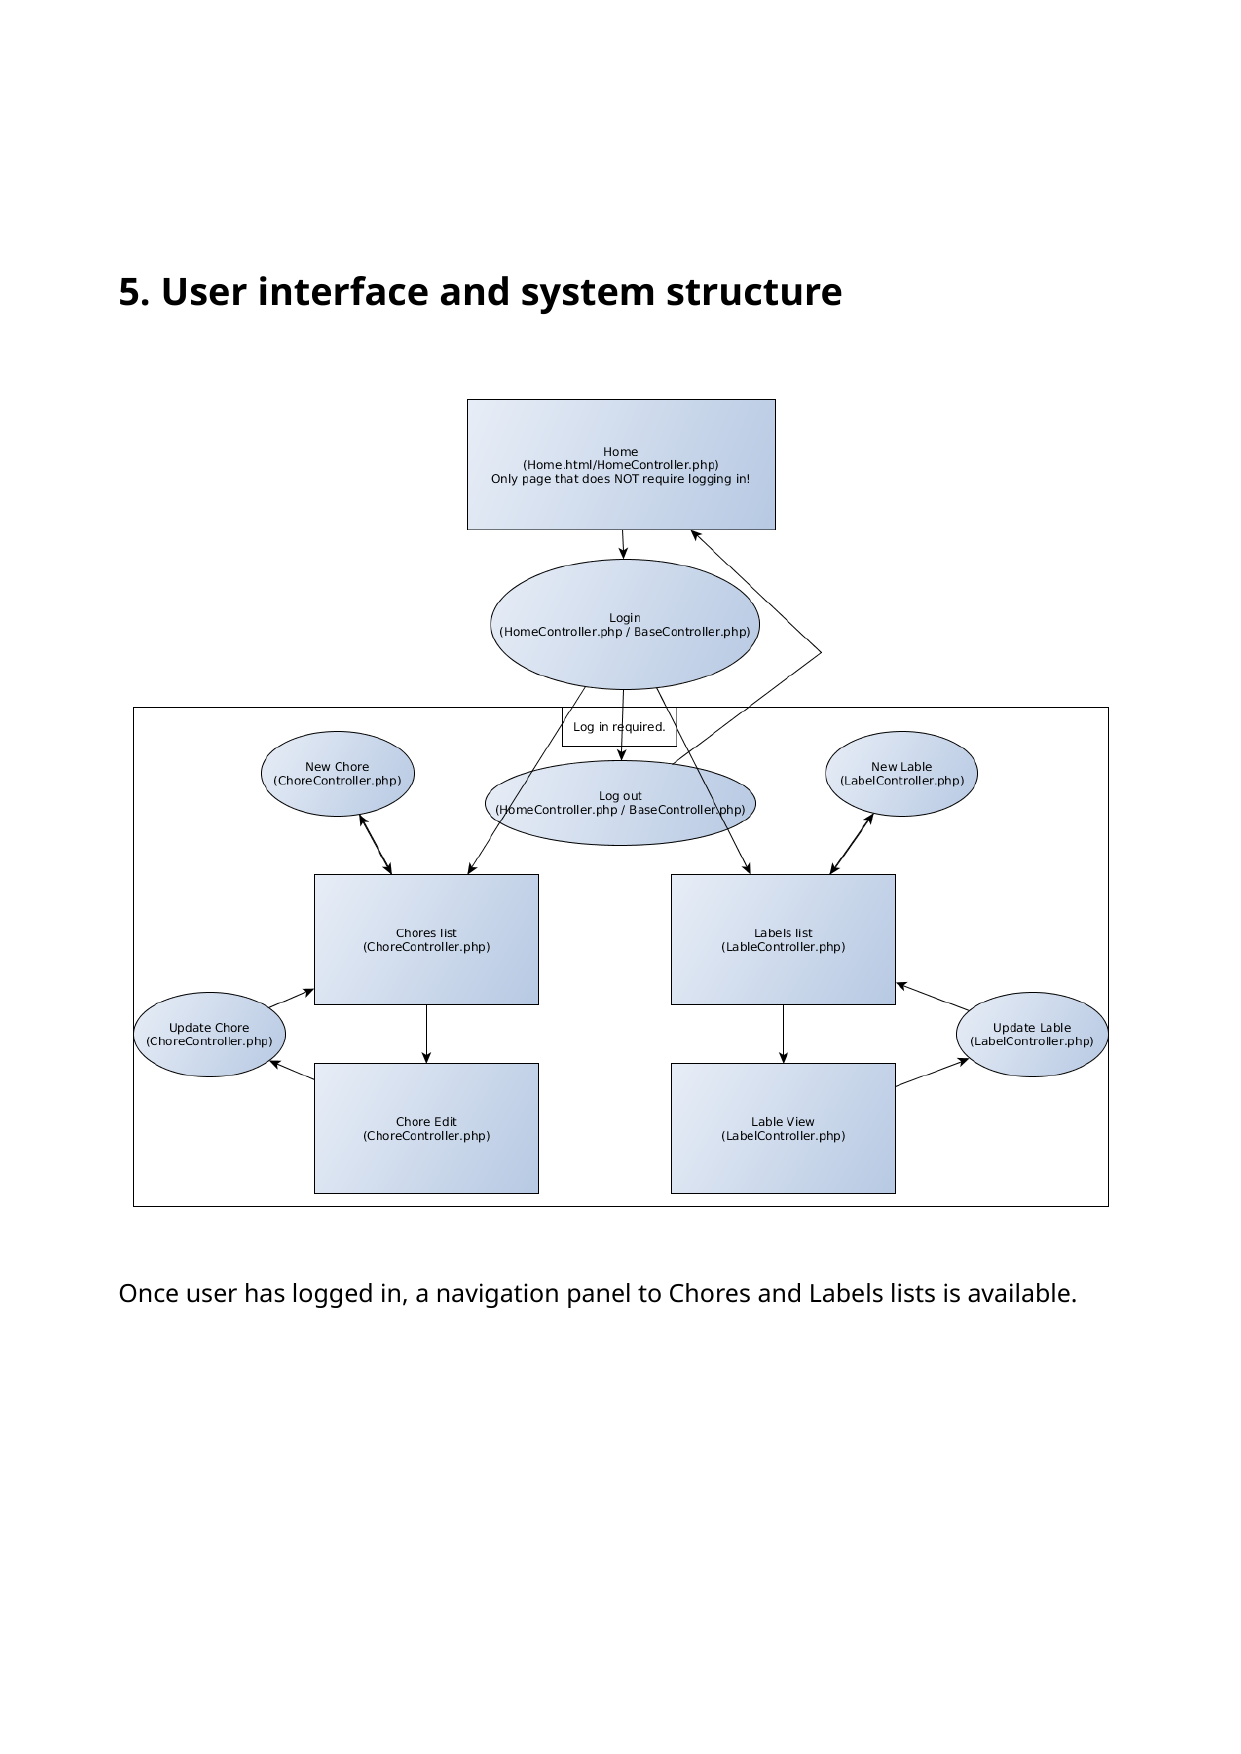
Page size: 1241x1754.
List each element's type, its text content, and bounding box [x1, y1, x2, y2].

subtitle 5. User interface and system structure [118, 265, 1122, 316]
text Once user has logged in, a navigation panel to Chores and Labels lists is available. [118, 1276, 1122, 1310]
picture [118, 384, 1123, 1221]
